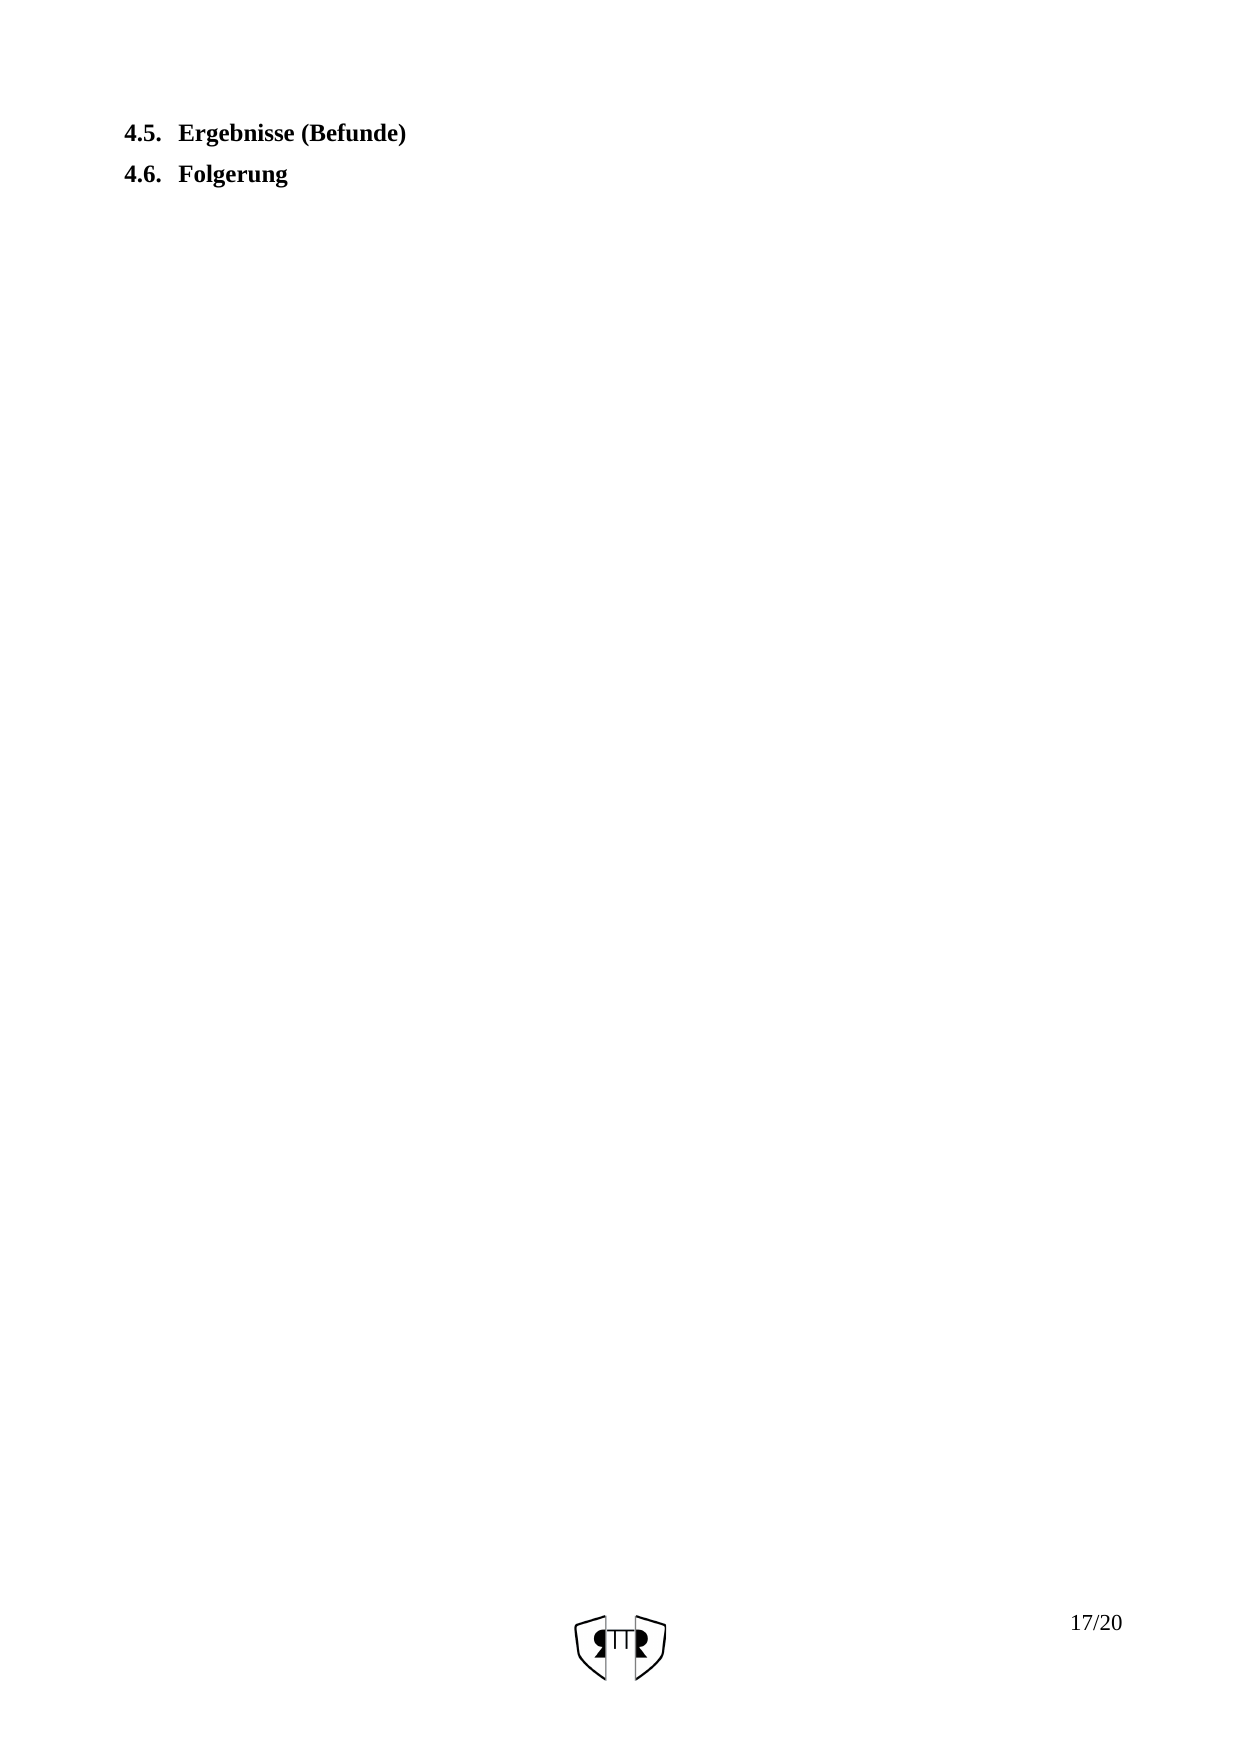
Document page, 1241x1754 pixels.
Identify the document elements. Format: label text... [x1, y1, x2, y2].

subtitle Folgerung [124, 159, 1122, 187]
subtitle Ergebnisse (Befunde) [124, 118, 1122, 147]
picture [574, 1615, 667, 1681]
